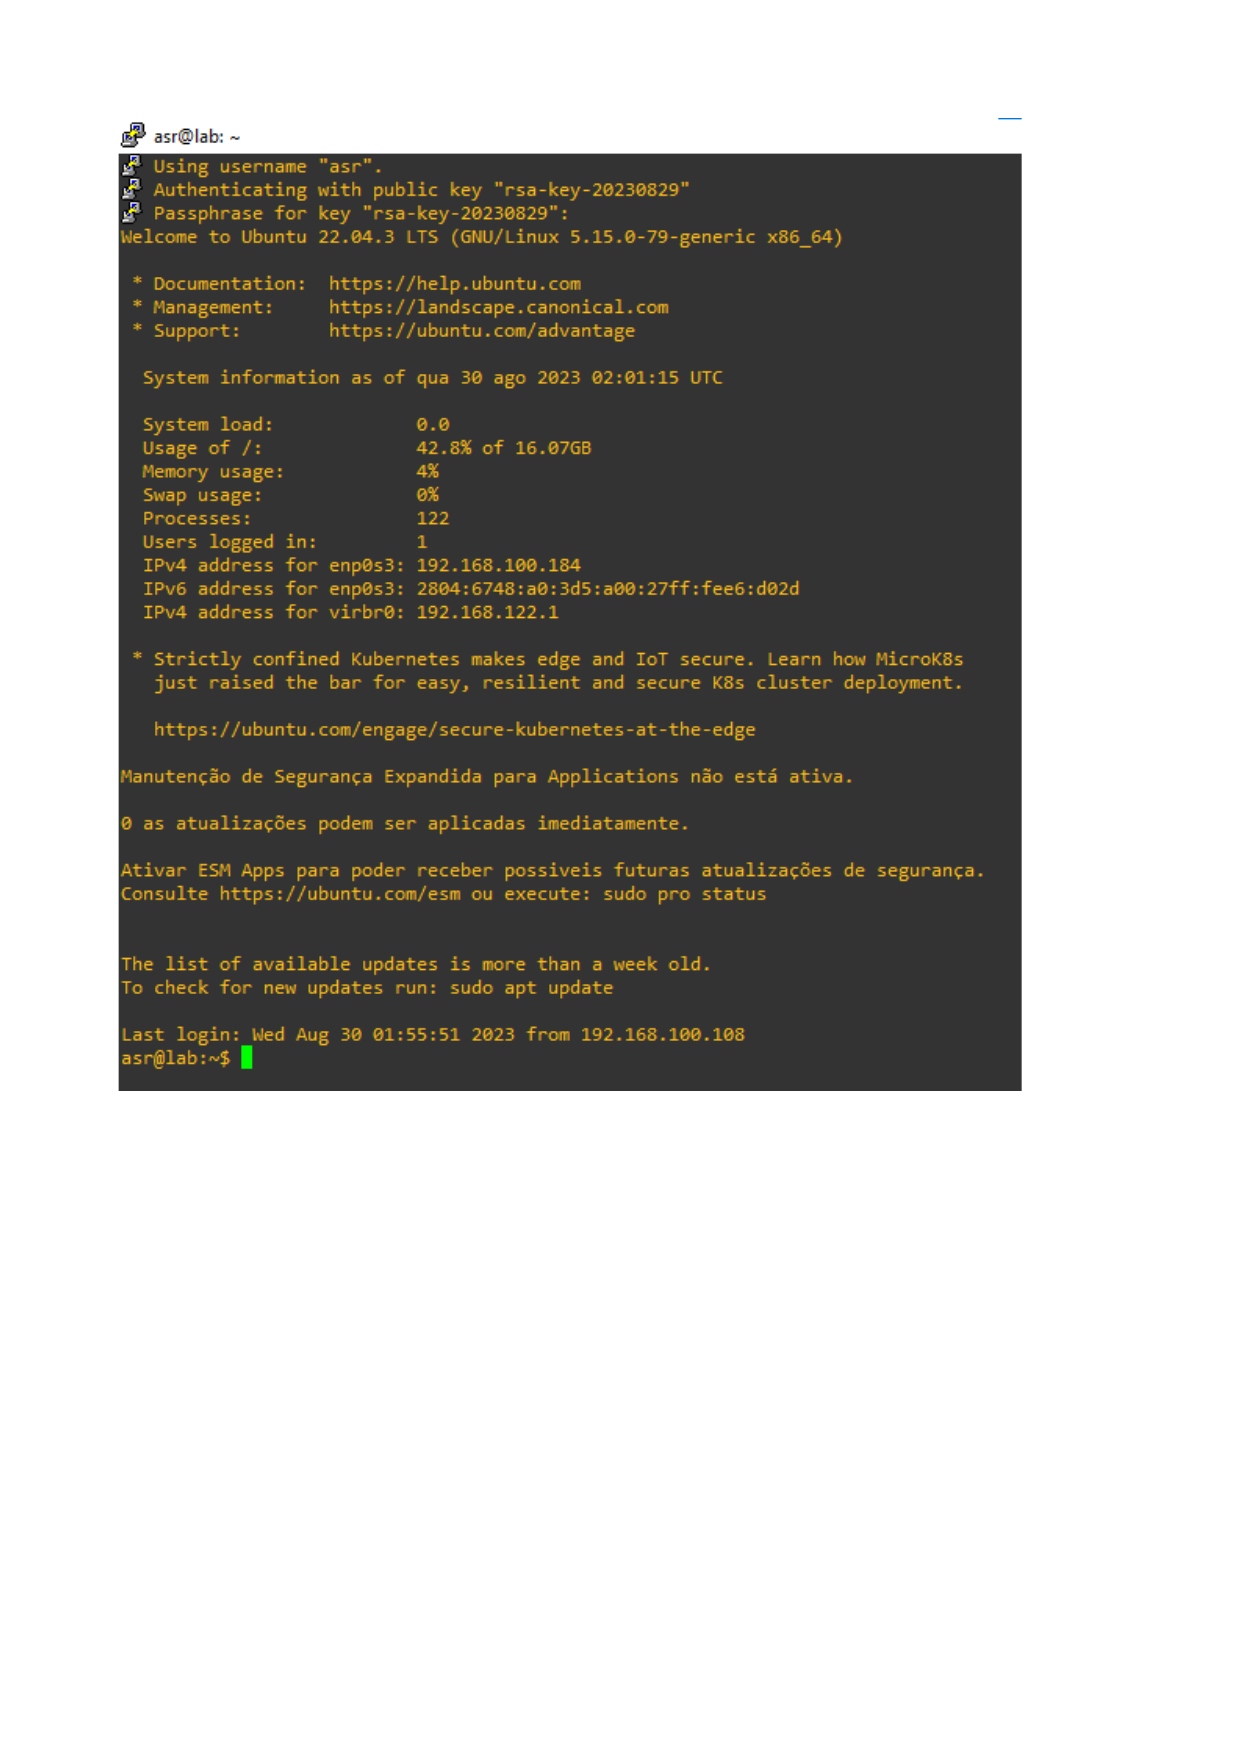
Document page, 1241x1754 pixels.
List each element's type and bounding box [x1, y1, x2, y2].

picture [118, 118, 1022, 1091]
